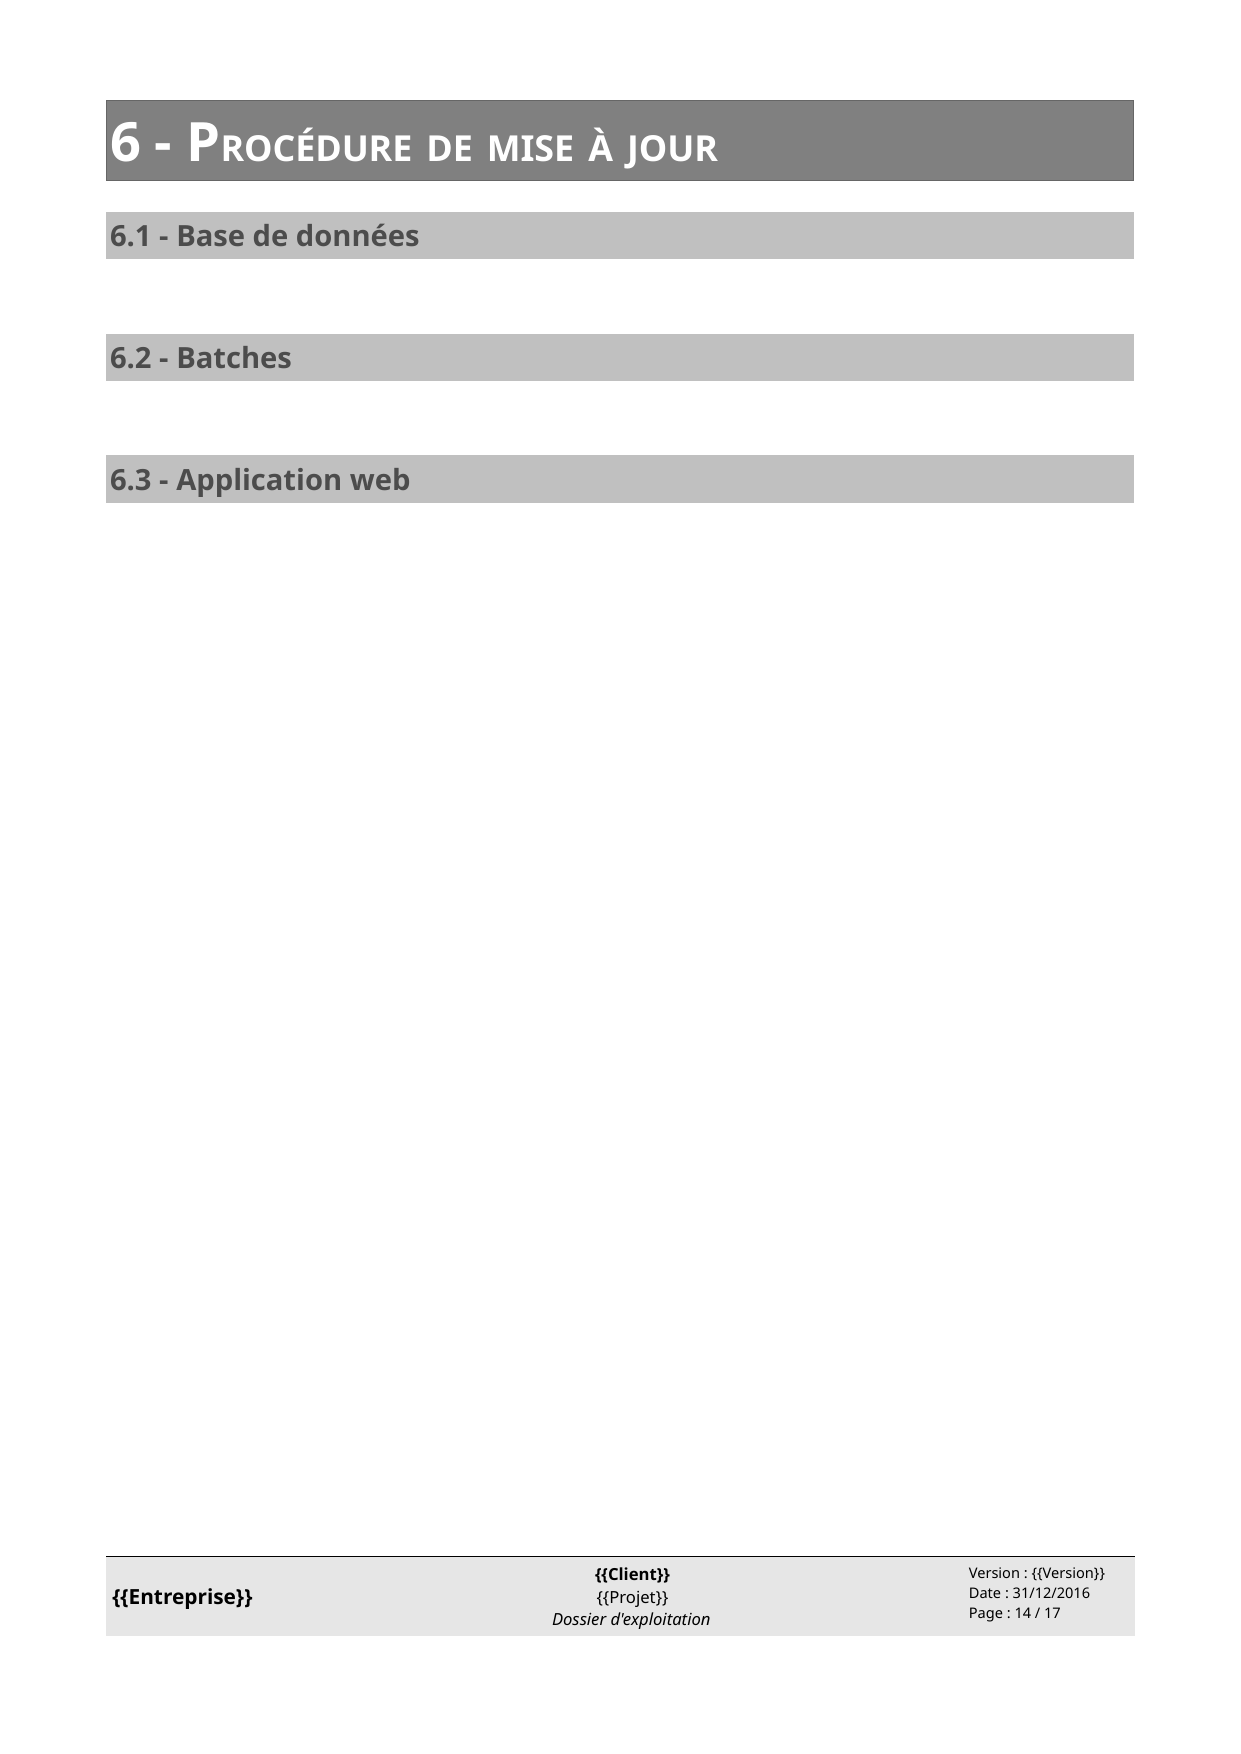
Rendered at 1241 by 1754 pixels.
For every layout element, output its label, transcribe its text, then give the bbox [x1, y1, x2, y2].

subtitle Application web [107, 456, 1133, 502]
subtitle Base de données [107, 213, 1133, 258]
subtitle Procédure de mise à jour [107, 101, 1133, 180]
subtitle Batches [107, 335, 1133, 380]
